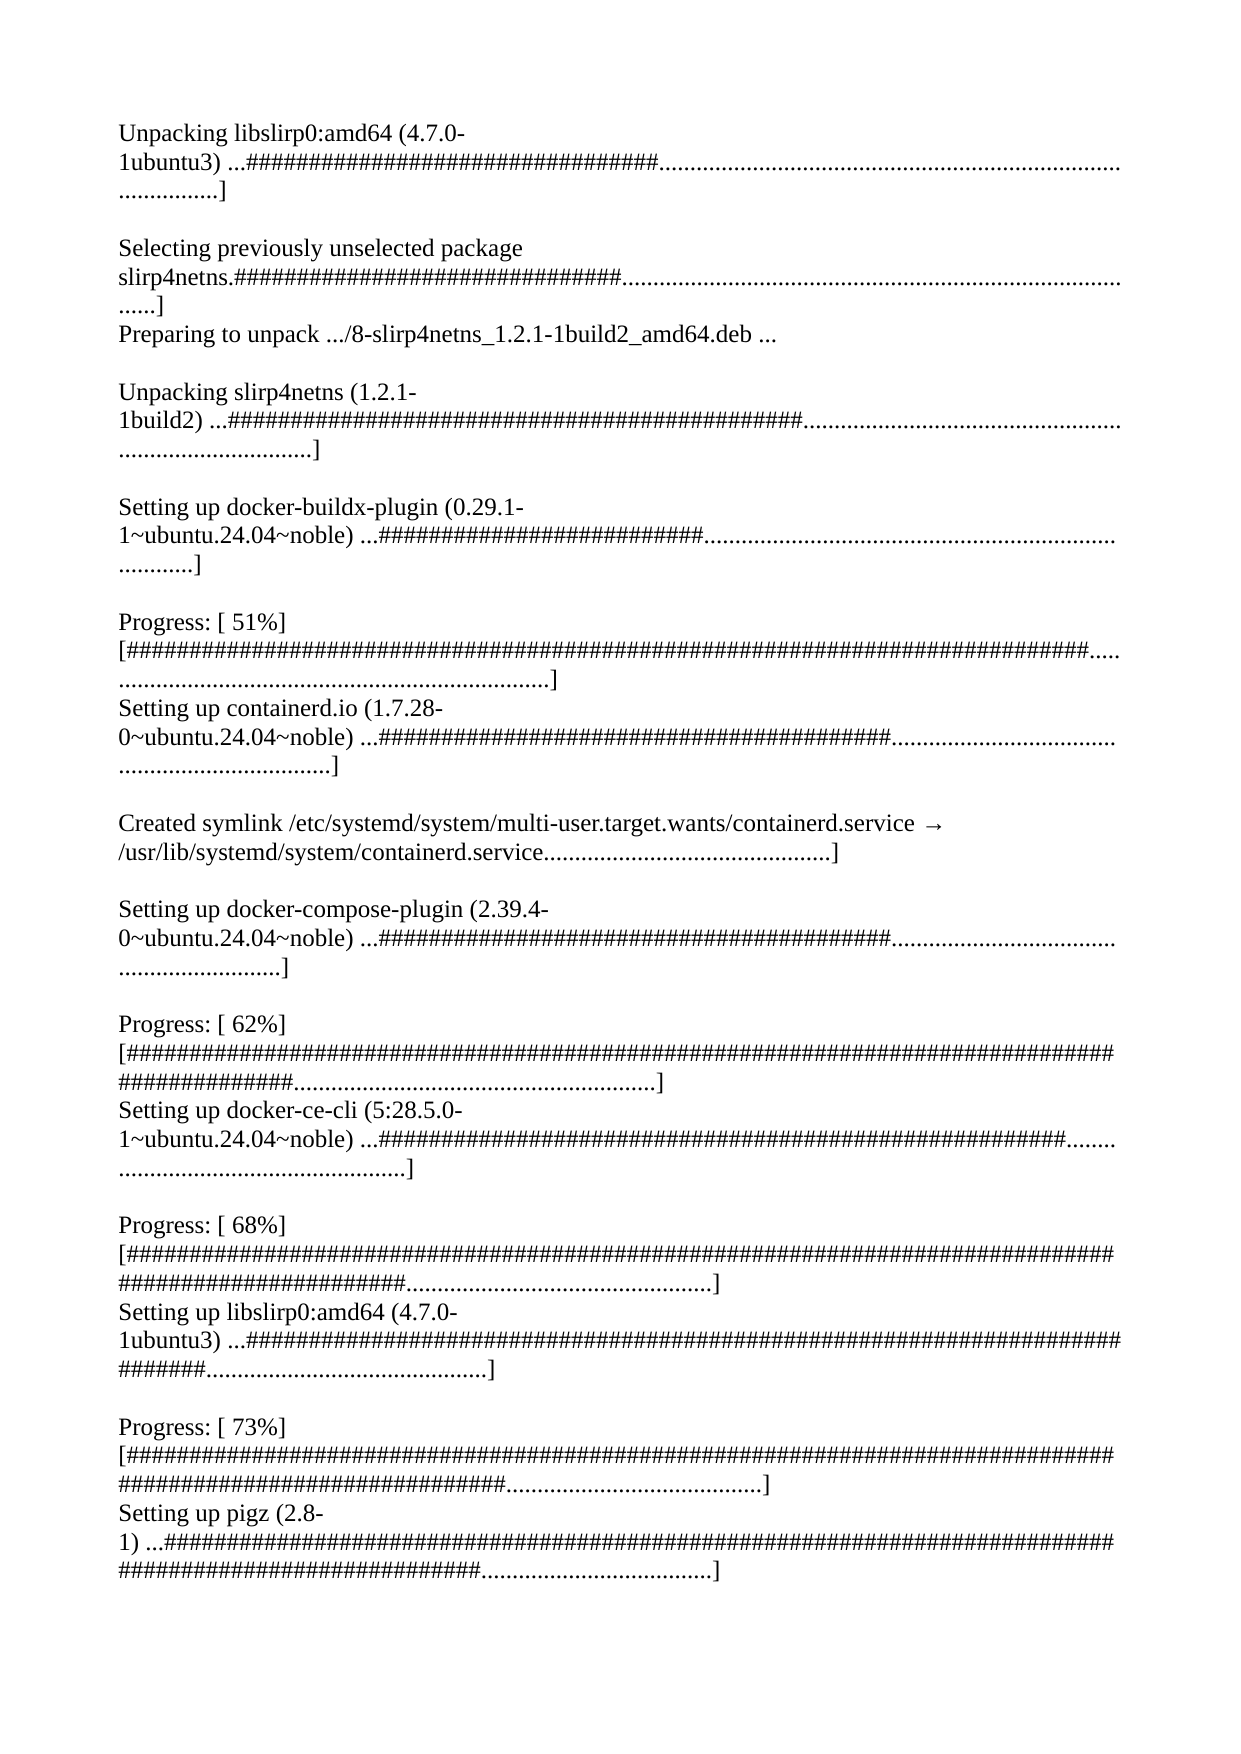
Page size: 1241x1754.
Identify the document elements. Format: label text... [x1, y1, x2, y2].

text Preparing to unpack .../8-slirp4netns_1.2.1-1build2_amd64.deb ... [118, 319, 1122, 348]
text Setting up libslirp0:amd64 (4.7.0-1ubuntu3) ...#############################################################################.............................................] [118, 1297, 1122, 1383]
text Setting up docker-ce-cli (5:28.5.0-1~ubuntu.24.04~noble) ...#######################################################......................................................] [118, 1096, 1122, 1182]
text Progress: [ 51%] [#############################################################################..........................................................................] [118, 607, 1122, 693]
text Progress: [ 62%] [#############################################################################################..........................................................] [118, 1009, 1122, 1096]
text Unpacking slirp4netns (1.2.1-1build2) ...##############################################..................................................................................] [118, 377, 1122, 463]
text Progress: [ 68%] [######################################################################################################.................................................] [118, 1211, 1122, 1297]
text Progress: [ 73%] [##############################################################################################################.........................................] [118, 1412, 1122, 1498]
text Unpacking libslirp0:amd64 (4.7.0-1ubuntu3) ...#################################..........................................................................................] [118, 118, 1122, 204]
text Selecting previously unselected package slirp4netns.###############################......................................................................................] [118, 233, 1122, 319]
text Setting up docker-compose-plugin (2.39.4-0~ubuntu.24.04~noble) ...#########################################..............................................................] [118, 894, 1122, 981]
text Setting up containerd.io (1.7.28-0~ubuntu.24.04~noble) ...#########################################......................................................................] [118, 693, 1122, 779]
text Setting up docker-buildx-plugin (0.29.1-1~ubuntu.24.04~noble) ...##########################..............................................................................] [118, 492, 1122, 578]
text Setting up pigz (2.8-1) ...#########################################################################################################.....................................] [118, 1498, 1122, 1584]
text Created symlink /etc/systemd/system/multi-user.target.wants/containerd.service → /usr/lib/systemd/system/containerd.service..............................................] [118, 808, 1122, 866]
